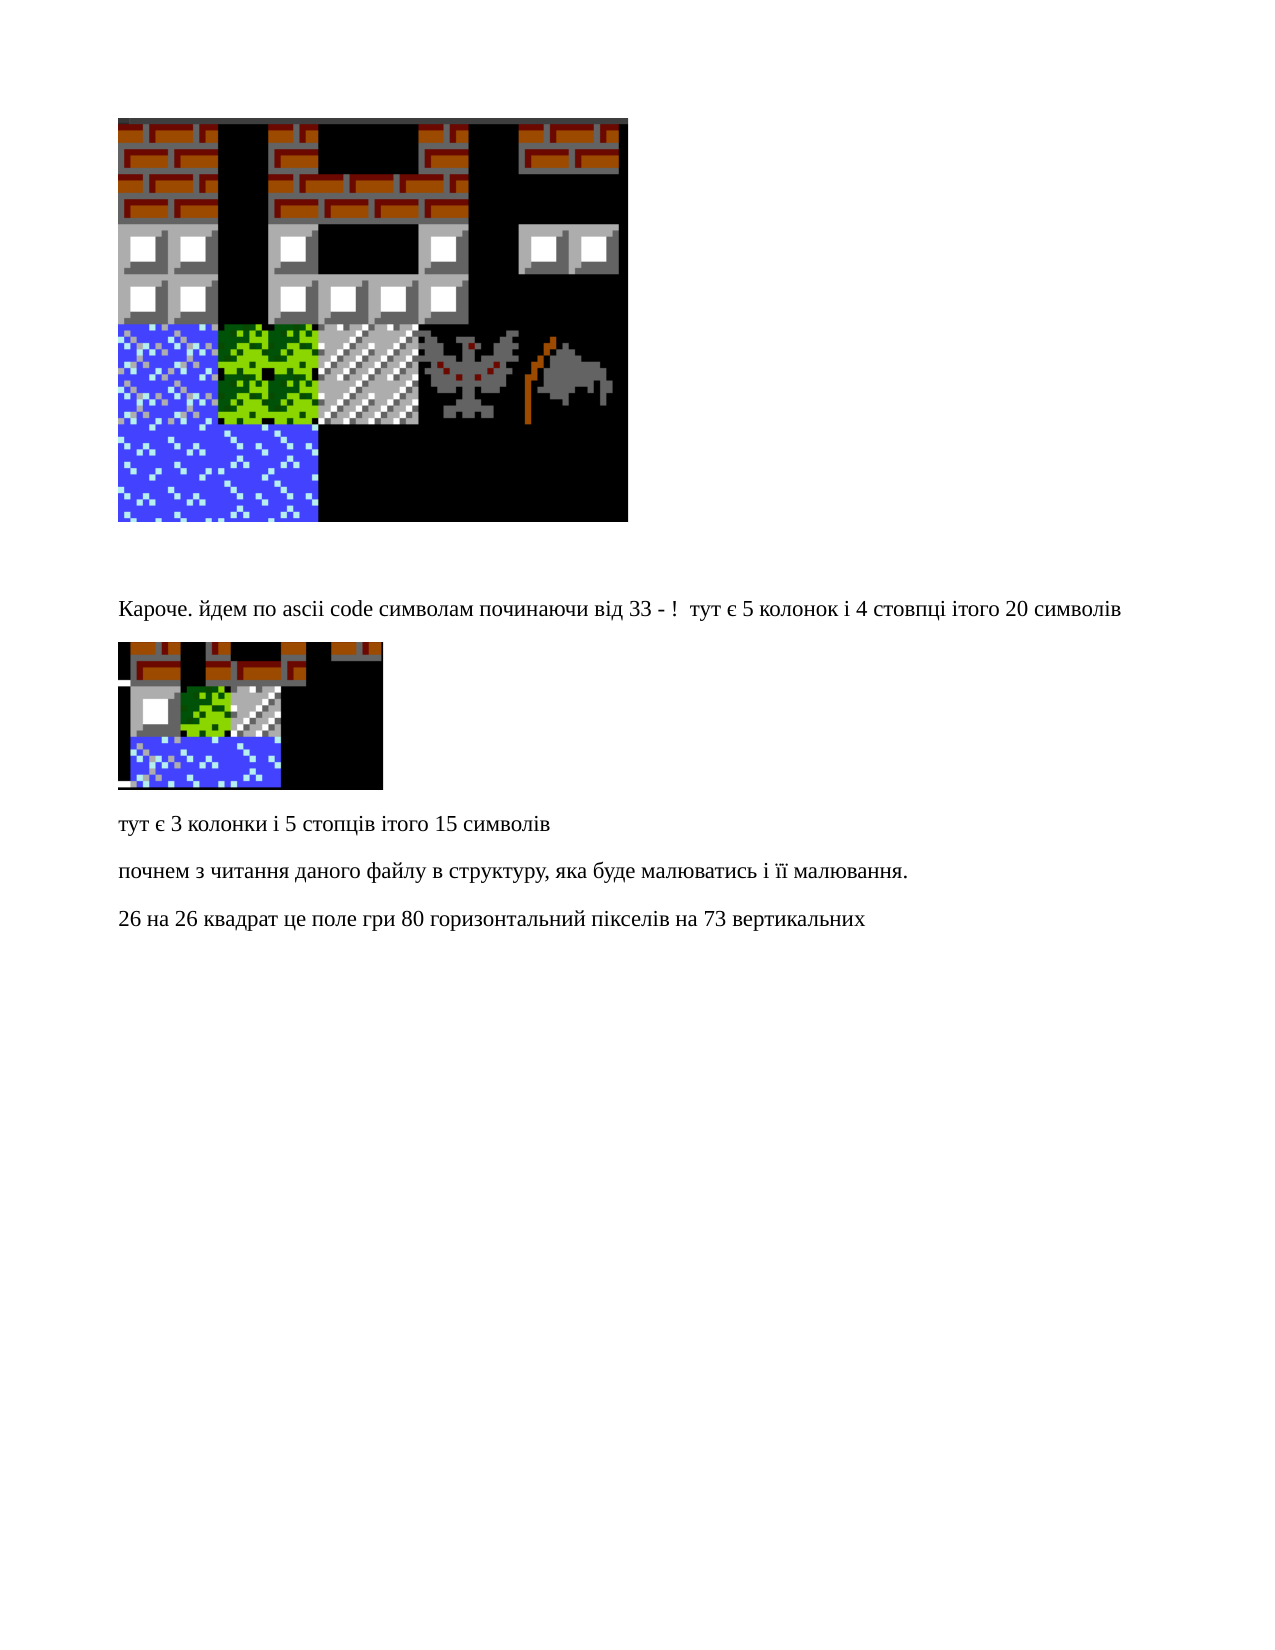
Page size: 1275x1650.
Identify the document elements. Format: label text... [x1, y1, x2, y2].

text 26 на 26 квадрат це поле гри 80 горизонтальний пікселів на 73 вертикальних [118, 905, 1157, 931]
text тут є 3 колонки і 5 стопців ітого 15 символів [118, 810, 1157, 837]
text Кароче. йдем по ascii code символам починаючи від 33 - ! тут є 5 колонок і 4 стовпці ітого 20 символів [118, 595, 1157, 621]
text почнем з читання даного файлу в структуру, яка буде малюватись і її малювання. [118, 857, 1157, 884]
